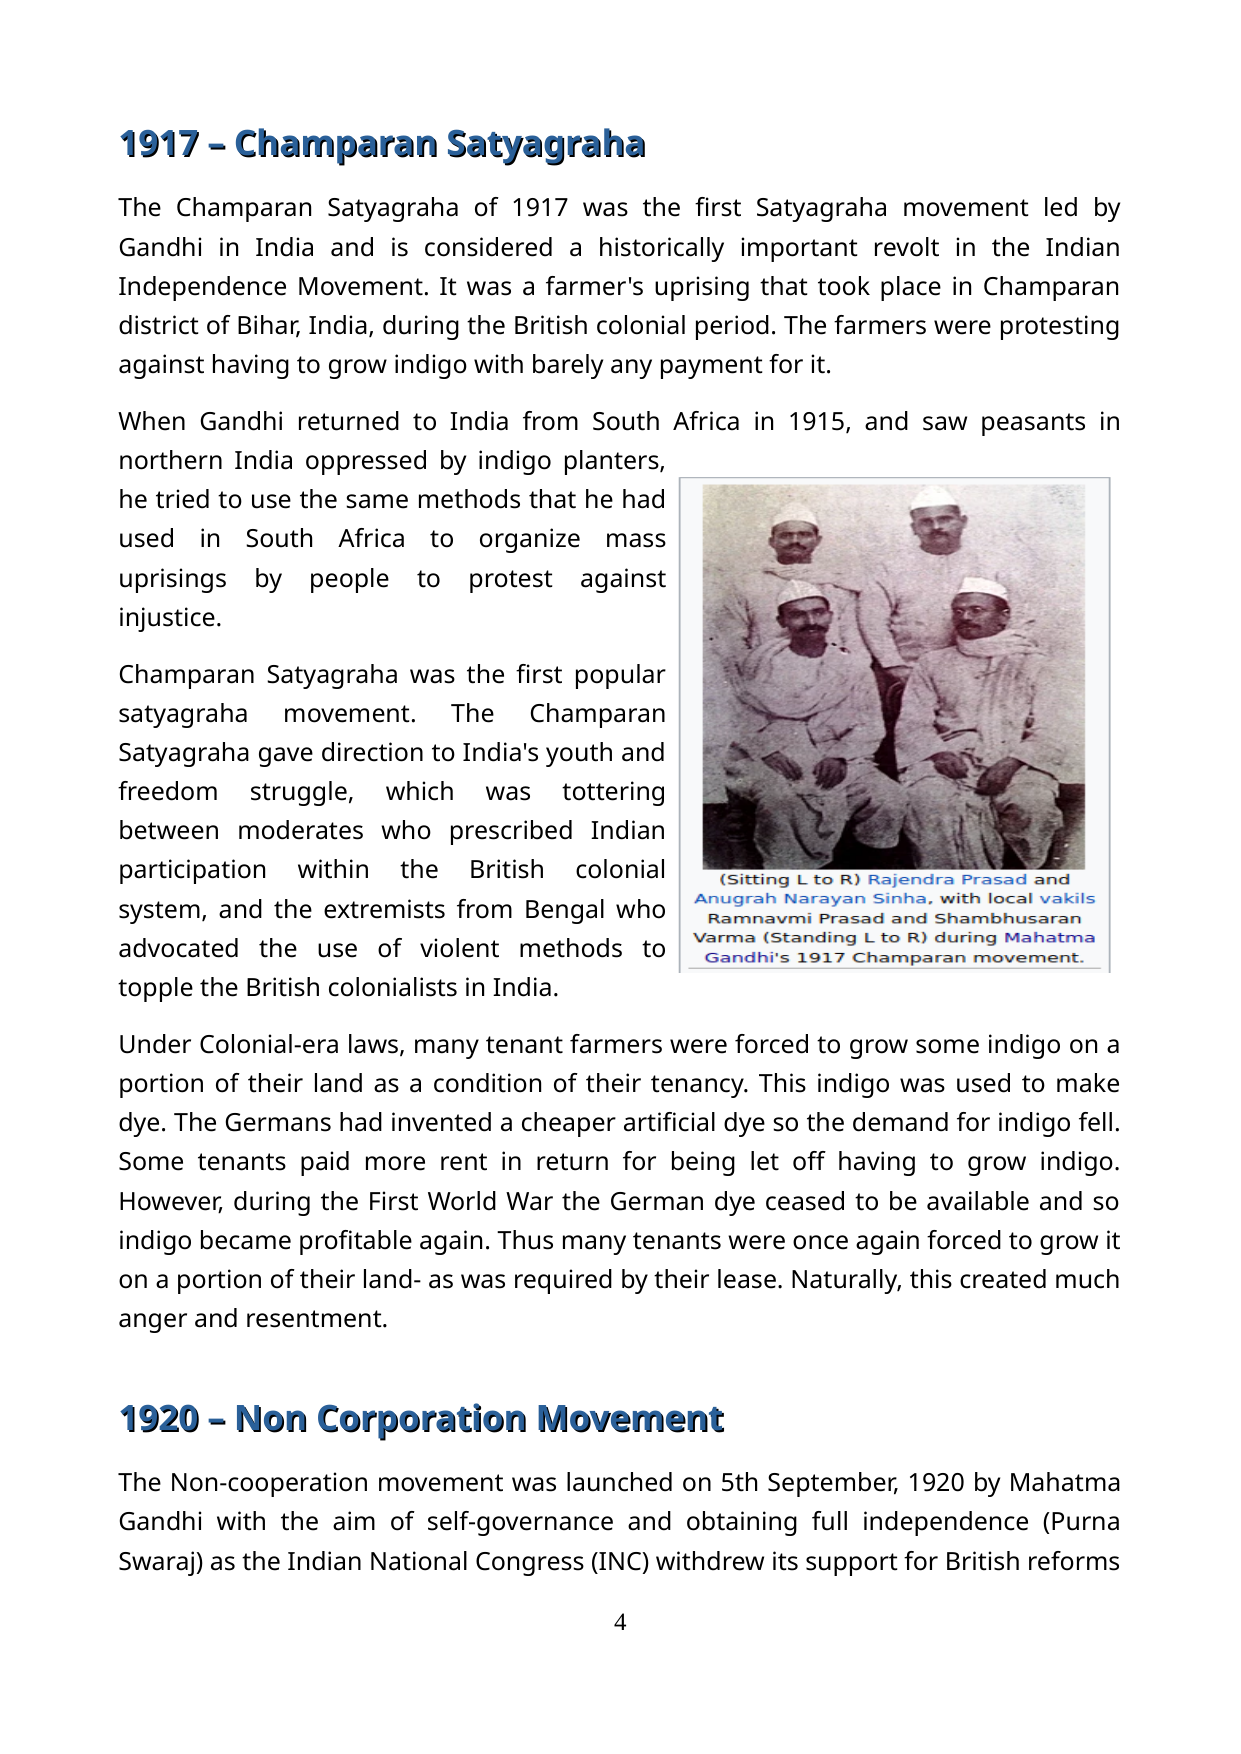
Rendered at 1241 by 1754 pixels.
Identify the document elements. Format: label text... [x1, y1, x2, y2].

subtitle 1917 – Champaran Satyagraha [118, 118, 1122, 166]
text When Gandhi returned to India from South Africa in 1915, and saw peasants in northern India oppressed by indigo planters, he tried to use the same methods that he had used in South Africa to organize mass uprisings by people to protest against injustice. [118, 403, 1122, 633]
text Champaran Satyagraha was the first popular satyagraha movement. The Champaran Satyagraha gave direction to India's youth and freedom struggle, which was tottering between moderates who prescribed Indian participation within the British colonial system, and the extremists from Bengal who advocated the use of violent methods to topple the British colonialists in India. [118, 656, 1122, 1004]
picture [676, 475, 1114, 973]
text The Champaran Satyagraha of 1917 was the first Satyagraha movement led by Gandhi in India and is considered a historically important revolt in the Indian Independence Movement. It was a farmer's uprising that took place in Champaran district of Bihar, India, during the British colonial period. The farmers were protesting against having to grow indigo with barely any payment for it. [118, 190, 1122, 381]
text The Non-cooperation movement was launched on 5th September, 1920 by Mahatma Gandhi with the aim of self-governance and obtaining full independence (Purna Swaraj) as the Indian National Congress (INC) withdrew its support for British reforms [118, 1465, 1122, 1577]
subtitle 1920 – Non Corporation Movement [118, 1393, 1122, 1441]
text Under Colonial-era laws, many tenant farmers were forced to grow some indigo on a portion of their land as a condition of their tenancy. This indigo was used to make dye. The Germans had invented a cheaper artificial dye so the demand for indigo fell. Some tenants paid more rent in return for being let off having to grow indigo. However, during the First World War the German dye ceased to be available and so indigo became profitable again. Thus many tenants were once again forced to grow it on a portion of their land- as was required by their lease. Naturally, this created much anger and resentment. [118, 1026, 1122, 1335]
